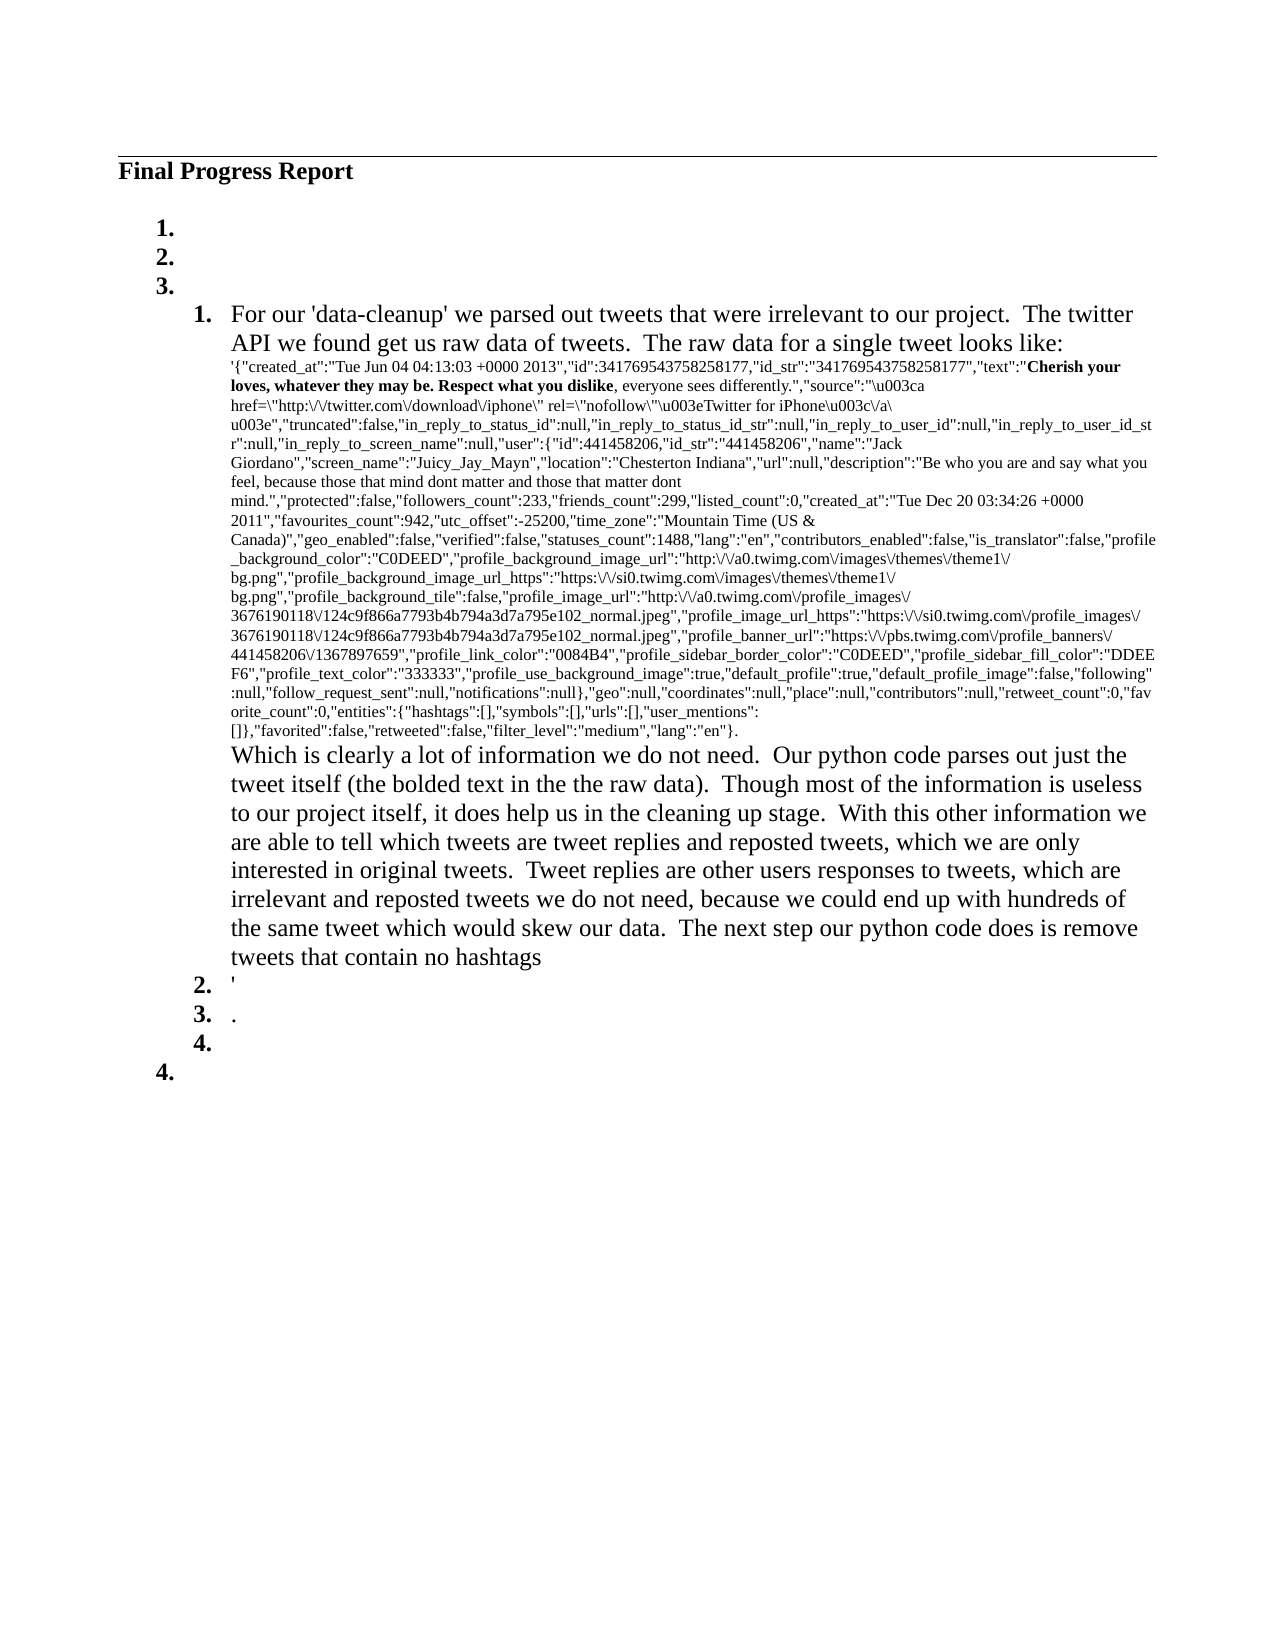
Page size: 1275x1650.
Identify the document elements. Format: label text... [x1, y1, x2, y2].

list For our 'data-cleanup' we parsed out tweets that were irrelevant to our project. The twitter API we found get us raw data of tweets. The raw data for a single tweet looks like: '{"created_at":"Tue Jun 04 04:13:03 +0000 2013","id":341769543758258177,"id_str":"341769543758258177","text":"Cherish your loves, whatever they may be. Respect what you dislike, everyone sees differently.","source":"\u003ca href=\"http:\/\/twitter.com\/download\/iphone\" rel=\"nofollow\"\u003eTwitter for iPhone\u003c\/a\u003e","truncated":false,"in_reply_to_status_id":null,"in_reply_to_status_id_str":null,"in_reply_to_user_id":null,"in_reply_to_user_id_str":null,"in_reply_to_screen_name":null,"user":{"id":441458206,"id_str":"441458206","name":"Jack Giordano","screen_name":"Juicy_Jay_Mayn","location":"Chesterton Indiana","url":null,"description":"Be who you are and say what you feel, because those that mind dont matter and those that matter dont mind.","protected":false,"followers_count":233,"friends_count":299,"listed_count":0,"created_at":"Tue Dec 20 03:34:26 +0000 2011","favourites_count":942,"utc_offset":-25200,"time_zone":"Mountain Time (US & Canada)","geo_enabled":false,"verified":false,"statuses_count":1488,"lang":"en","contributors_enabled":false,"is_translator":false,"profile_background_color":"C0DEED","profile_background_image_url":"http:\/\/a0.twimg.com\/images\/themes\/theme1\/bg.png","profile_background_image_url_https":"https:\/\/si0.twimg.com\/images\/themes\/theme1\/bg.png","profile_background_tile":false,"profile_image_url":"http:\/\/a0.twimg.com\/profile_images\/3676190118\/124c9f866a7793b4b794a3d7a795e102_normal.jpeg","profile_image_url_https":"https:\/\/si0.twimg.com\/profile_images\/3676190118\/124c9f866a7793b4b794a3d7a795e102_normal.jpeg","profile_banner_url":"https:\/\/pbs.twimg.com\/profile_banners\/441458206\/1367897659","profile_link_color":"0084B4","profile_sidebar_border_color":"C0DEED","profile_sidebar_fill_color":"DDEEF6","profile_text_color":"333333","profile_use_background_image":true,"default_profile":true,"default_profile_image":false,"following":null,"follow_request_sent":null,"notifications":null},"geo":null,"coordinates":null,"place":null,"contributors":null,"retweet_count":0,"favorite_count":0,"entities":{"hashtags":[],"symbols":[],"urls":[],"user_mentions":[]},"favorited":false,"retweeted":false,"filter_level":"medium","lang":"en"}. [193, 299, 1157, 740]
list . [193, 999, 1157, 1028]
list ' [193, 970, 1157, 999]
list Which is clearly a lot of information we do not need. Our python code parses out just the tweet itself (the bolded text in the the raw data). Though most of the information is useless to our project itself, it does help us in the cleaning up stage. With this other information we are able to tell which tweets are tweet replies and reposted tweets, which we are only interested in original tweets. Tweet replies are other users responses to tweets, which are irrelevant and reposted tweets we do not need, because we could end up with hundreds of the same tweet which would skew our data. The next step our python code does is remove tweets that contain no hashtags [193, 740, 1157, 970]
text Final Progress Report [118, 157, 1157, 184]
